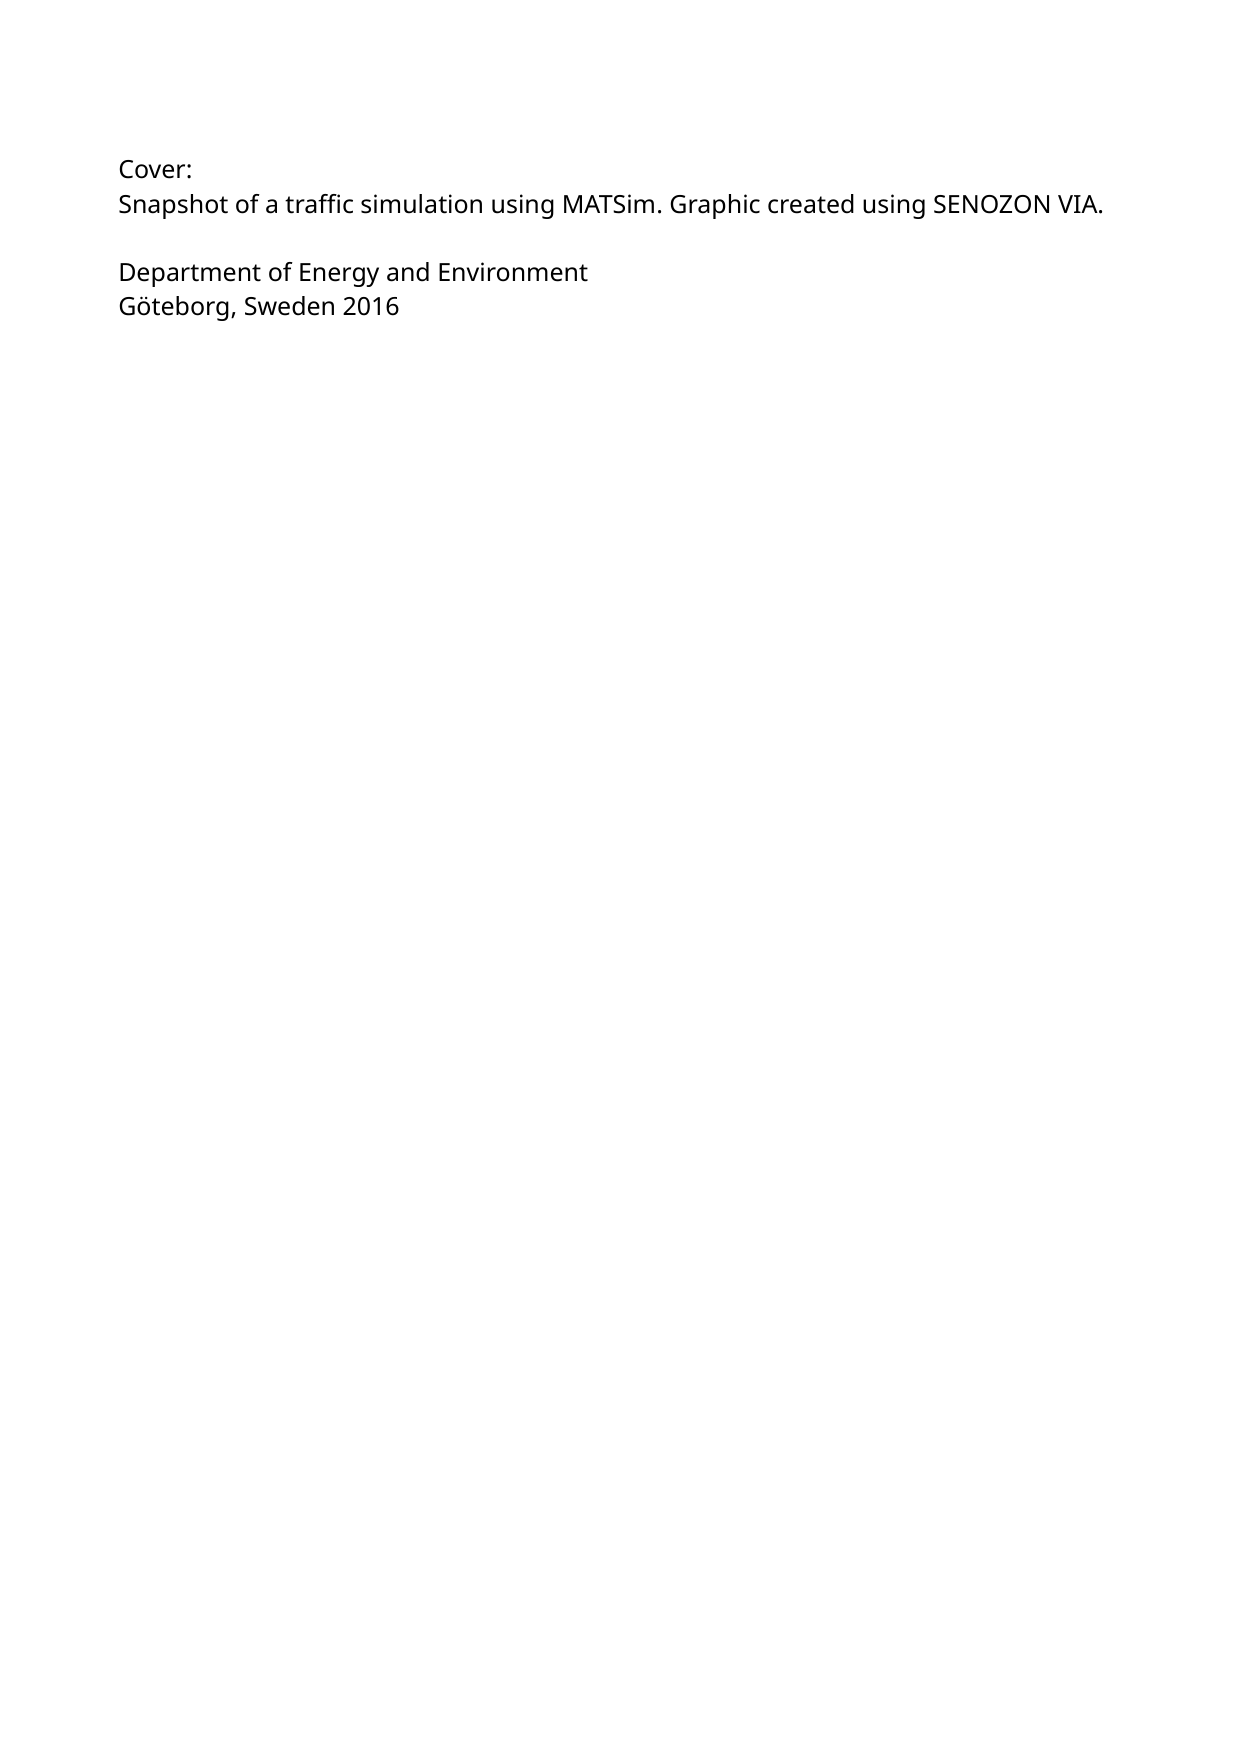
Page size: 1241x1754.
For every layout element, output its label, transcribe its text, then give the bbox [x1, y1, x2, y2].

text Göteborg, Sweden 2016 [118, 288, 1122, 322]
text Cover: [118, 152, 1122, 186]
text Snapshot of a traffic simulation using MATSim. Graphic created using SENOZON VIA. [118, 186, 1122, 220]
text Department of Energy and Environment [118, 254, 1122, 288]
